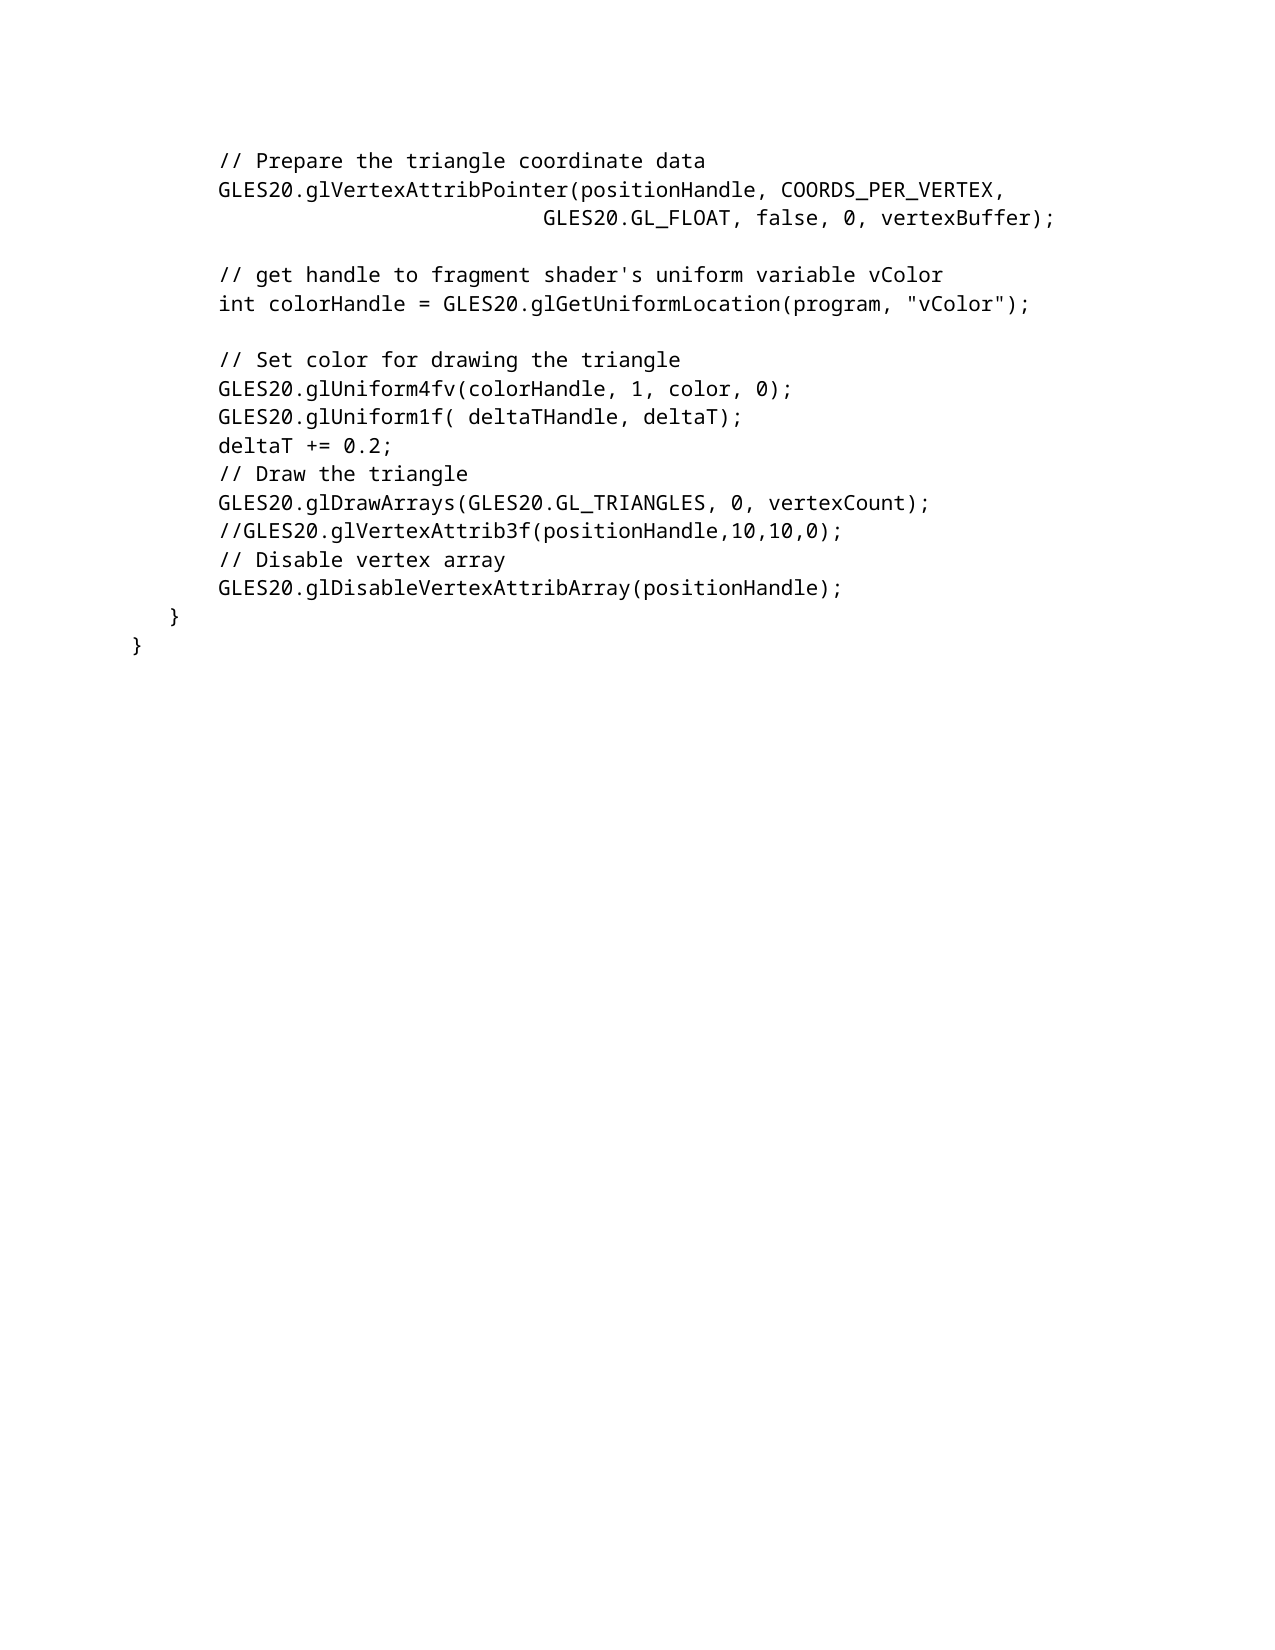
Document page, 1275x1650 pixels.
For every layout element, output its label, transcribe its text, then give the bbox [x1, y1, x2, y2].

text } [118, 630, 1157, 658]
text //GLES20.glVertexAttrib3f(positionHandle,10,10,0); [118, 516, 1157, 545]
text GLES20.glVertexAttribPointer(positionHandle, COORDS_PER_VERTEX, [118, 175, 1157, 203]
text // Draw the triangle [118, 459, 1157, 488]
text // Disable vertex array [118, 545, 1157, 573]
text deltaT += 0.2; [118, 431, 1157, 459]
text // Prepare the triangle coordinate data [118, 147, 1157, 175]
text GLES20.glDrawArrays(GLES20.GL_TRIANGLES, 0, vertexCount); [118, 488, 1157, 516]
text // get handle to fragment shader's uniform variable vColor [118, 260, 1157, 289]
text GLES20.glUniform4fv(colorHandle, 1, color, 0); [118, 374, 1157, 402]
text } [118, 602, 1157, 630]
text GLES20.GL_FLOAT, false, 0, vertexBuffer); [118, 203, 1157, 232]
text int colorHandle = GLES20.glGetUniformLocation(program, "vColor"); [118, 289, 1157, 317]
text GLES20.glDisableVertexAttribArray(positionHandle); [118, 573, 1157, 602]
text GLES20.glUniform1f( deltaTHandle, deltaT); [118, 402, 1157, 431]
text // Set color for drawing the triangle [118, 346, 1157, 374]
